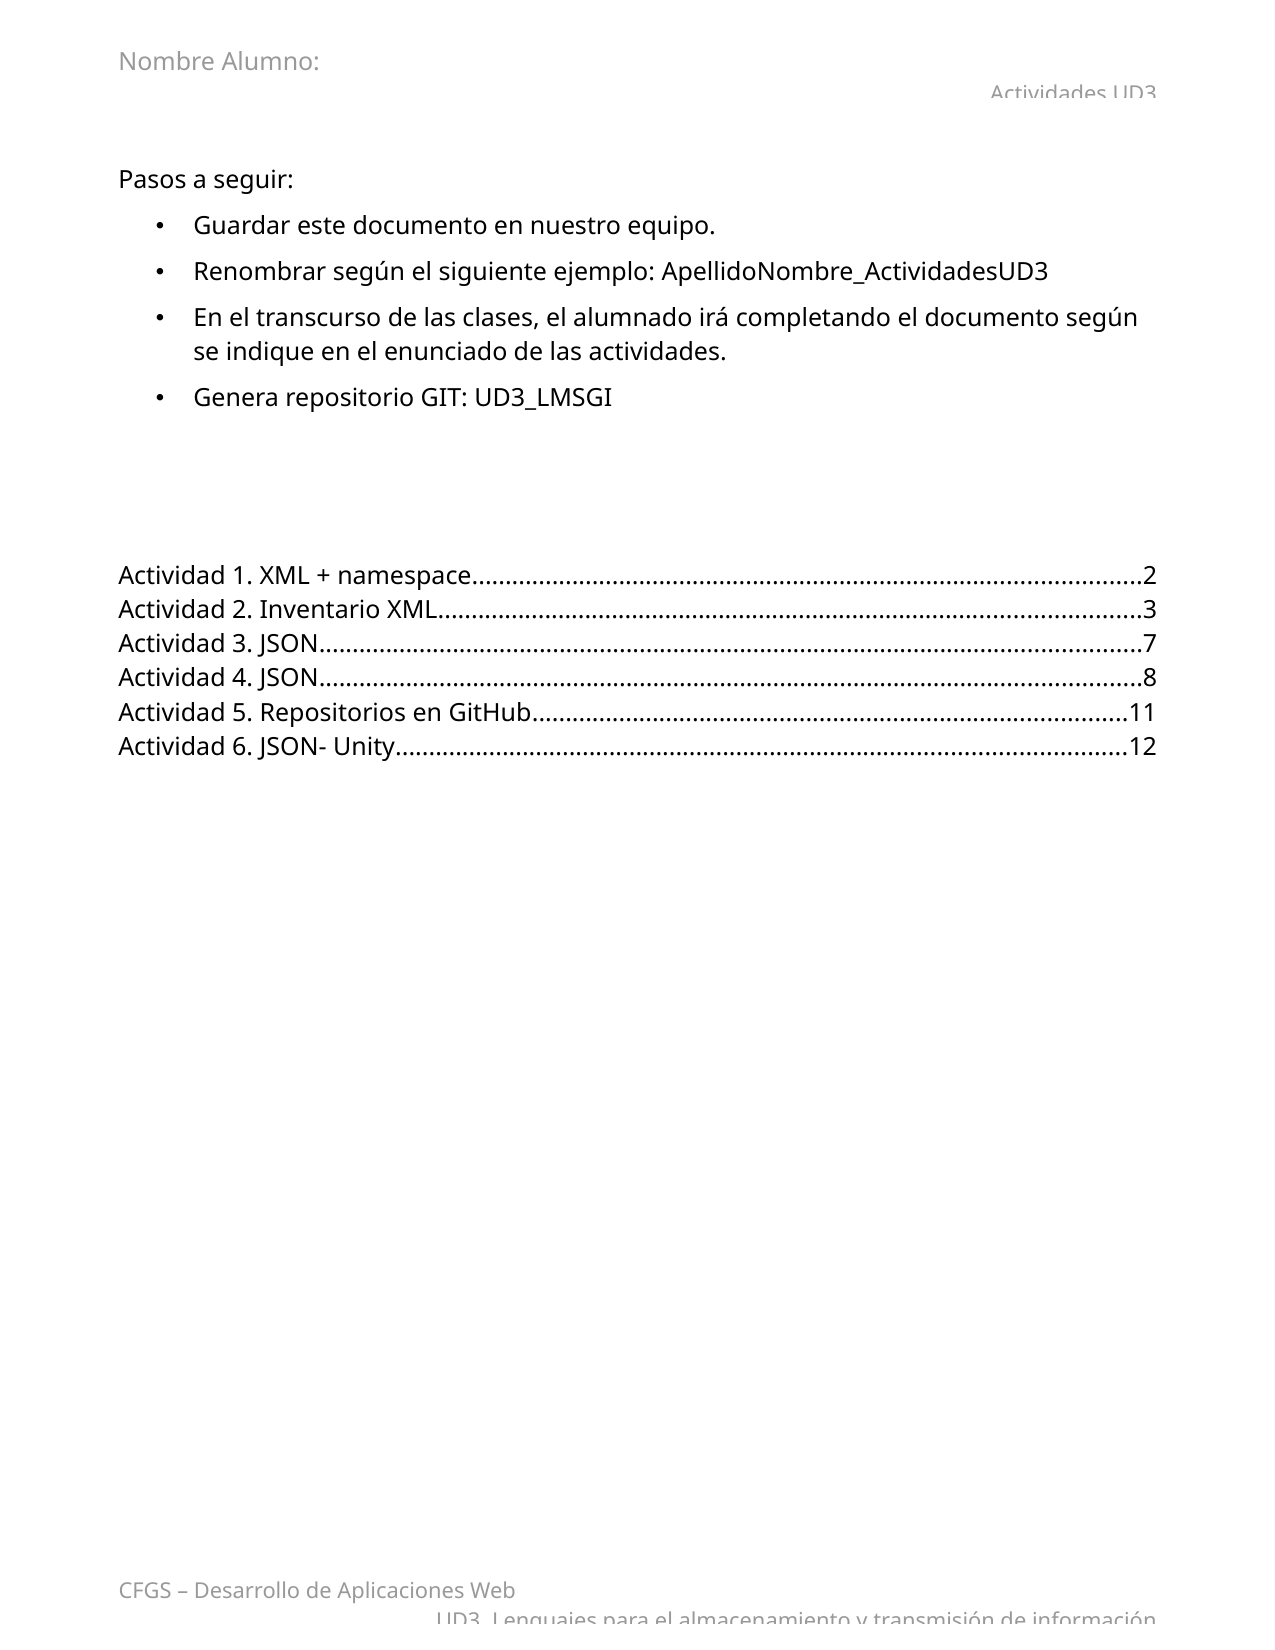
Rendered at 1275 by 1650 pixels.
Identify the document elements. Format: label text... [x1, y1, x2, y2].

text Actividad 6. JSON- Unity 12 [118, 728, 1157, 762]
text Actividad 2. Inventario XML 3 [118, 592, 1157, 626]
list Guardar este documento en nuestro equipo. [156, 207, 1157, 241]
list En el transcurso de las clases, el alumnado irá completando el documento según se indique en el enunciado de las actividades. [156, 299, 1157, 367]
text Actividad 3. JSON 7 [118, 626, 1157, 660]
list Renombrar según el siguiente ejemplo: ApellidoNombre_ActividadesUD3 [156, 253, 1157, 287]
list Genera repositorio GIT: UD3_LMSGI [156, 379, 1157, 413]
text Actividad 5. Repositorios en GitHub 11 [118, 694, 1157, 728]
text Actividad 1. XML + namespace 2 [118, 558, 1157, 592]
text Actividad 4. JSON 8 [118, 660, 1157, 694]
text Pasos a seguir: [118, 161, 1157, 195]
